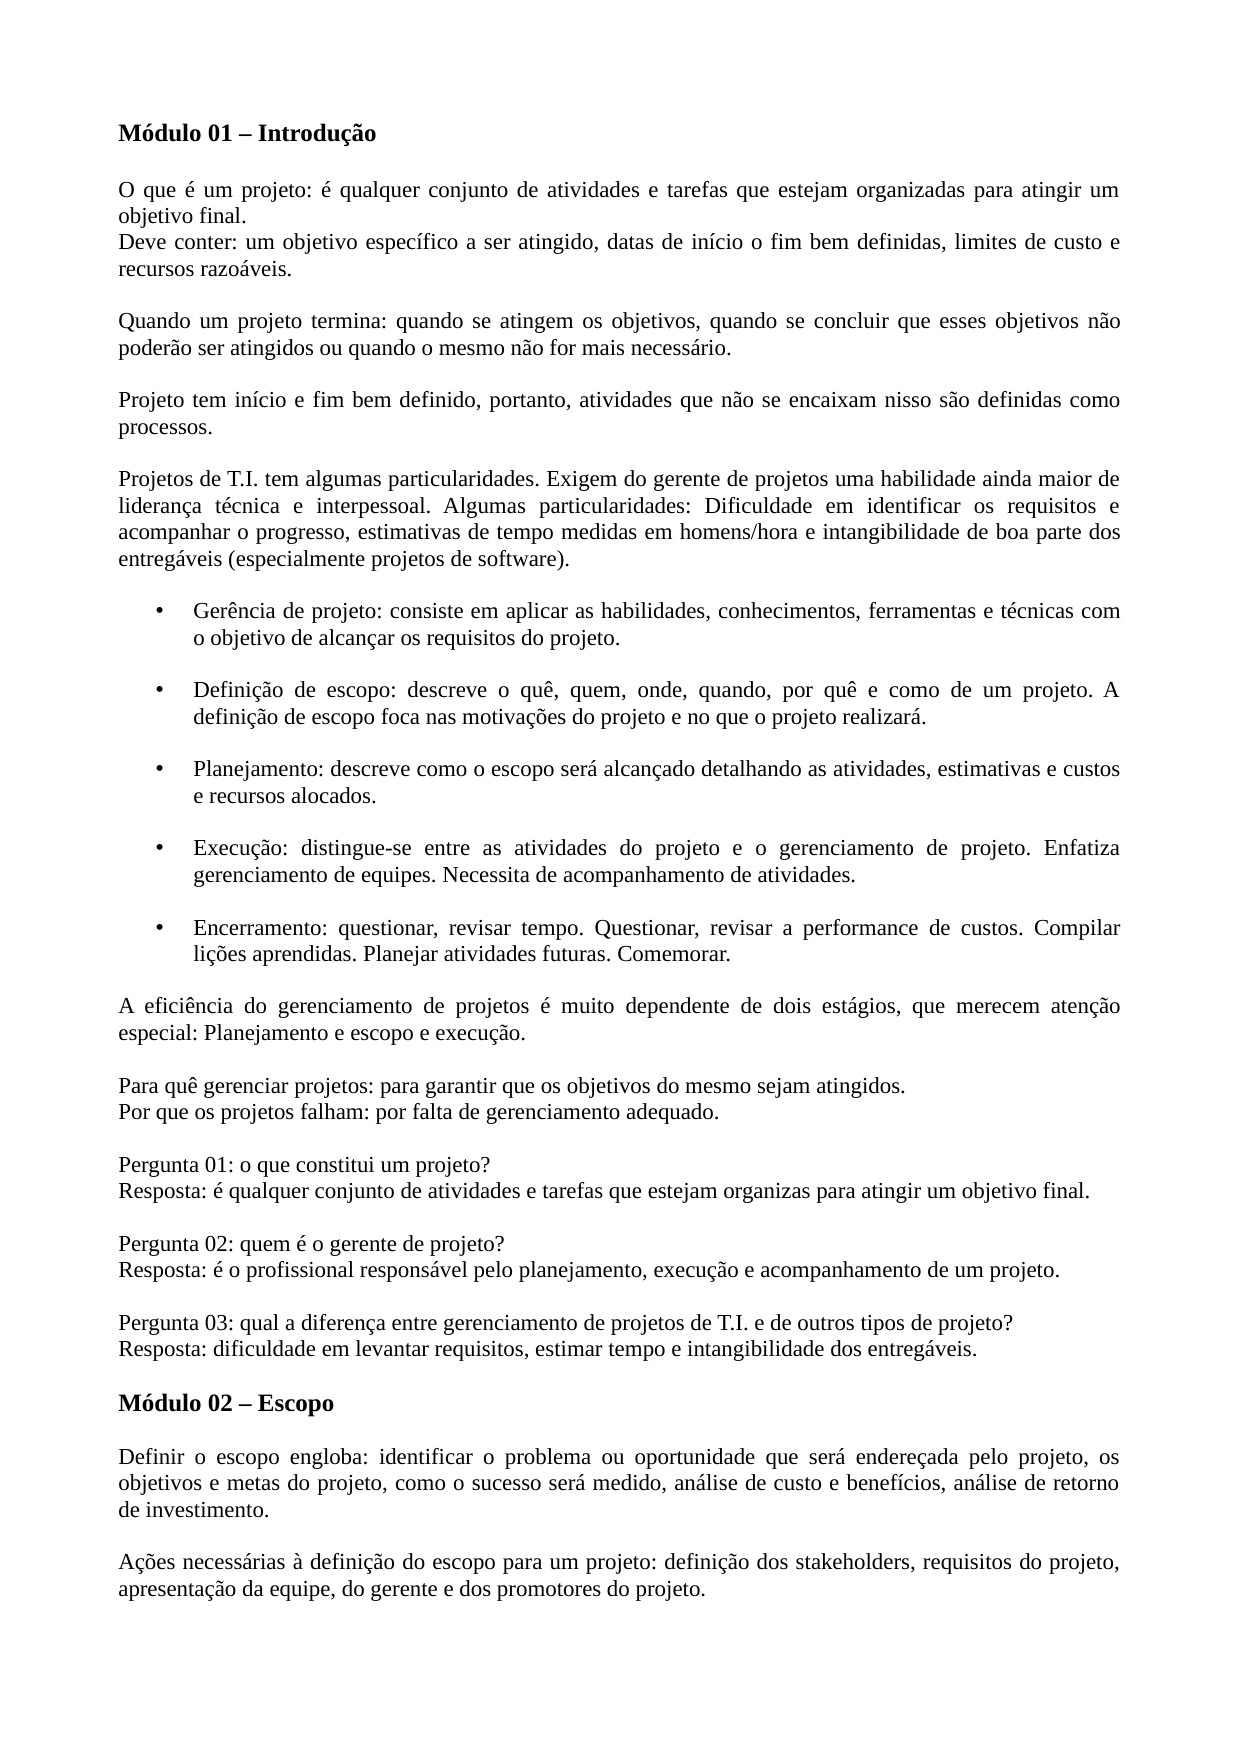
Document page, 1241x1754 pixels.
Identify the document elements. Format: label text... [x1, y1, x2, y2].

text O que é um projeto: é qualquer conjunto de atividades e tarefas que estejam organizadas para atingir um objetivo final. [118, 176, 1122, 228]
text Quando um projeto termina: quando se atingem os objetivos, quando se concluir que esses objetivos não poderão ser atingidos ou quando o mesmo não for mais necessário. [118, 307, 1122, 360]
text Módulo 01 – Introdução [118, 118, 1122, 147]
text Para quê gerenciar projetos: para garantir que os objetivos do mesmo sejam atingidos. [118, 1072, 1122, 1098]
text Resposta: é qualquer conjunto de atividades e tarefas que estejam organizas para atingir um objetivo final. [118, 1177, 1122, 1203]
text Resposta: dificuldade em levantar requisitos, estimar tempo e intangibilidade dos entregáveis. [118, 1335, 1122, 1362]
list Encerramento: questionar, revisar tempo. Questionar, revisar a performance de custos. Compilar lições aprendidas. Planejar atividades futuras. Comemorar. [156, 913, 1122, 966]
list Execução: distingue-se entre as atividades do projeto e o gerenciamento de projeto. Enfatiza gerenciamento de equipes. Necessita de acompanhamento de atividades. [156, 834, 1122, 887]
text Ações necessárias à definição do escopo para um projeto: definição dos stakeholders, requisitos do projeto, apresentação da equipe, do gerente e dos promotores do projeto. [118, 1548, 1122, 1601]
text Projetos de T.I. tem algumas particularidades. Exigem do gerente de projetos uma habilidade ainda maior de liderança técnica e interpessoal. Algumas particularidades: Dificuldade em identificar os requisitos e acompanhar o progresso, estimativas de tempo medidas em homens/hora e intangibilidade de boa parte dos entregáveis (especialmente projetos de software). [118, 466, 1122, 571]
text Deve conter: um objetivo específico a ser atingido, datas de início o fim bem definidas, limites de custo e recursos razoáveis. [118, 228, 1122, 281]
text Pergunta 01: o que constitui um projeto? [118, 1151, 1122, 1177]
text Projeto tem início e fim bem definido, portanto, atividades que não se encaixam nisso são definidas como processos. [118, 386, 1122, 439]
text Definir o escopo engloba: identificar o problema ou oportunidade que será endereçada pelo projeto, os objetivos e metas do projeto, como o sucesso será medido, análise de custo e benefícios, análise de retorno de investimento. [118, 1443, 1122, 1522]
list Planejamento: descreve como o escopo será alcançado detalhando as atividades, estimativas e custos e recursos alocados. [156, 755, 1122, 808]
text A eficiência do gerenciamento de projetos é muito dependente de dois estágios, que merecem atenção especial: Planejamento e escopo e execução. [118, 993, 1122, 1045]
text Pergunta 03: qual a diferença entre gerenciamento de projetos de T.I. e de outros tipos de projeto? [118, 1309, 1122, 1335]
text Por que os projetos falham: por falta de gerenciamento adequado. [118, 1098, 1122, 1124]
list Gerência de projeto: consiste em aplicar as habilidades, conhecimentos, ferramentas e técnicas com o objetivo de alcançar os requisitos do projeto. [156, 597, 1122, 650]
list Definição de escopo: descreve o quê, quem, onde, quando, por quê e como de um projeto. A definição de escopo foca nas motivações do projeto e no que o projeto realizará. [156, 676, 1122, 729]
text Módulo 02 – Escopo [118, 1388, 1122, 1417]
text Pergunta 02: quem é o gerente de projeto? [118, 1230, 1122, 1256]
text Resposta: é o profissional responsável pelo planejamento, execução e acompanhamento de um projeto. [118, 1256, 1122, 1282]
